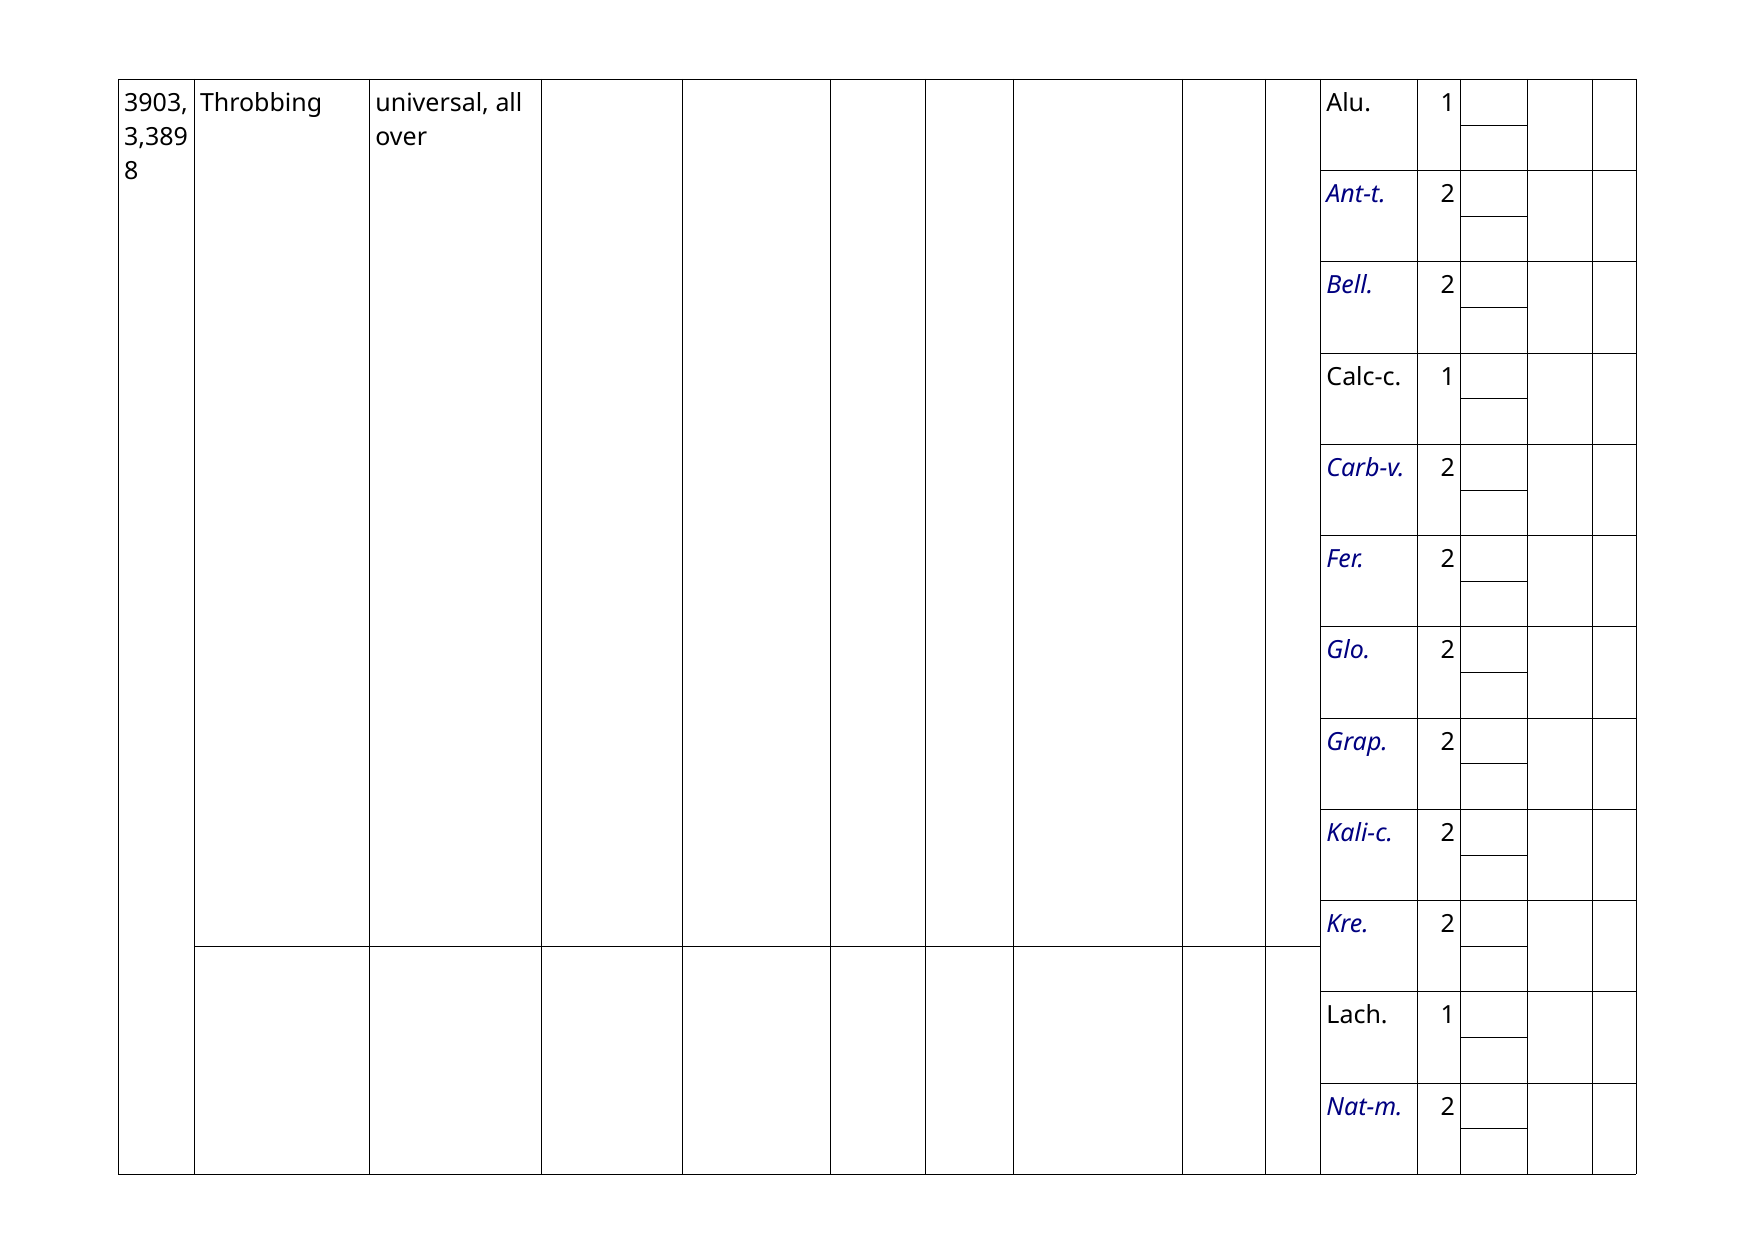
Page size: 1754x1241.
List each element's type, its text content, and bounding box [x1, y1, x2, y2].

table_cell [683, 947, 830, 1174]
table_cell [926, 80, 1013, 946]
table_cell [1593, 810, 1636, 900]
table_cell Nat-m. [1321, 1084, 1417, 1174]
table_cell [1266, 947, 1320, 1174]
table_cell [1461, 80, 1527, 124]
table_cell [926, 947, 1013, 1174]
table_cell [683, 80, 830, 946]
table_cell 2 [1418, 171, 1460, 261]
table_cell [542, 947, 682, 1174]
table_cell Grap. [1321, 719, 1417, 809]
table_cell [1593, 262, 1636, 353]
table_cell [1593, 536, 1636, 626]
table_cell [1593, 171, 1636, 261]
table_cell [1461, 217, 1527, 261]
table_cell [1528, 901, 1592, 991]
table_cell [1528, 262, 1592, 353]
table_cell [1183, 80, 1265, 946]
table_cell [1528, 992, 1592, 1083]
table_cell [1461, 582, 1527, 626]
table_cell Kali-c. [1321, 810, 1417, 900]
table_cell [1183, 947, 1265, 1174]
table_cell [1461, 308, 1527, 353]
table_cell [1461, 491, 1527, 535]
table_cell [1593, 901, 1636, 991]
table_cell Ant-t. [1321, 171, 1417, 261]
table_cell [831, 947, 925, 1174]
table_cell [1593, 719, 1636, 809]
table_cell [1461, 673, 1527, 718]
table_cell 3903,3,3898 [119, 80, 194, 1174]
table_cell 2 [1418, 719, 1460, 809]
table_cell [1461, 901, 1527, 946]
table_cell Lach. [1321, 992, 1417, 1083]
table_cell [1593, 627, 1636, 718]
table_cell [1528, 445, 1592, 535]
table_cell [1528, 536, 1592, 626]
table_cell [1461, 399, 1527, 444]
table_cell 2 [1418, 262, 1460, 353]
table_cell [1014, 947, 1182, 1174]
table_cell [195, 947, 369, 1174]
table_cell [1461, 1038, 1527, 1083]
table_cell Alu. [1321, 80, 1417, 170]
table_cell universal, all over [370, 80, 541, 946]
table_cell [1593, 445, 1636, 535]
table_cell [1014, 80, 1182, 946]
table_cell Carb-v. [1321, 445, 1417, 535]
table_cell 1 [1418, 354, 1460, 444]
table_cell [1593, 354, 1636, 444]
table_cell [1461, 445, 1527, 489]
table_cell [1461, 856, 1527, 900]
table_cell 2 [1418, 810, 1460, 900]
table_cell Bell. [1321, 262, 1417, 353]
table_cell Glo. [1321, 627, 1417, 718]
table_cell [542, 80, 682, 946]
table_cell 2 [1418, 901, 1460, 991]
table_cell 2 [1418, 627, 1460, 718]
table_cell Fer. [1321, 536, 1417, 626]
table_cell [1593, 80, 1636, 170]
table_cell [1593, 1084, 1636, 1174]
table_cell [1461, 1129, 1527, 1174]
table_cell [1528, 80, 1592, 170]
table_cell [1528, 354, 1592, 444]
table_cell [1461, 171, 1527, 216]
table_cell [1461, 810, 1527, 854]
table_cell [1528, 171, 1592, 261]
table_cell [1461, 1084, 1527, 1128]
table_cell [1461, 536, 1527, 581]
table_cell [1593, 992, 1636, 1083]
table_cell Kre. [1321, 901, 1417, 991]
table_cell Calc-c. [1321, 354, 1417, 444]
table_cell 2 [1418, 445, 1460, 535]
table_cell 2 [1418, 1084, 1460, 1174]
table_cell [370, 947, 541, 1174]
table_cell 1 [1418, 80, 1460, 170]
table_cell [1461, 126, 1527, 170]
table_cell [1528, 627, 1592, 718]
table_cell [1461, 354, 1527, 398]
table_cell [1528, 1084, 1592, 1174]
table_cell 2 [1418, 536, 1460, 626]
table_cell [1461, 764, 1527, 809]
table_cell [1528, 810, 1592, 900]
table_cell Throbbing [195, 80, 369, 946]
table_cell [1461, 627, 1527, 672]
table_cell [831, 80, 925, 946]
table_cell [1461, 947, 1527, 991]
table_cell [1461, 992, 1527, 1037]
table_cell [1266, 80, 1320, 946]
table_cell [1461, 719, 1527, 763]
table_cell [1528, 719, 1592, 809]
table_cell [1461, 262, 1527, 307]
table_cell 1 [1418, 992, 1460, 1083]
